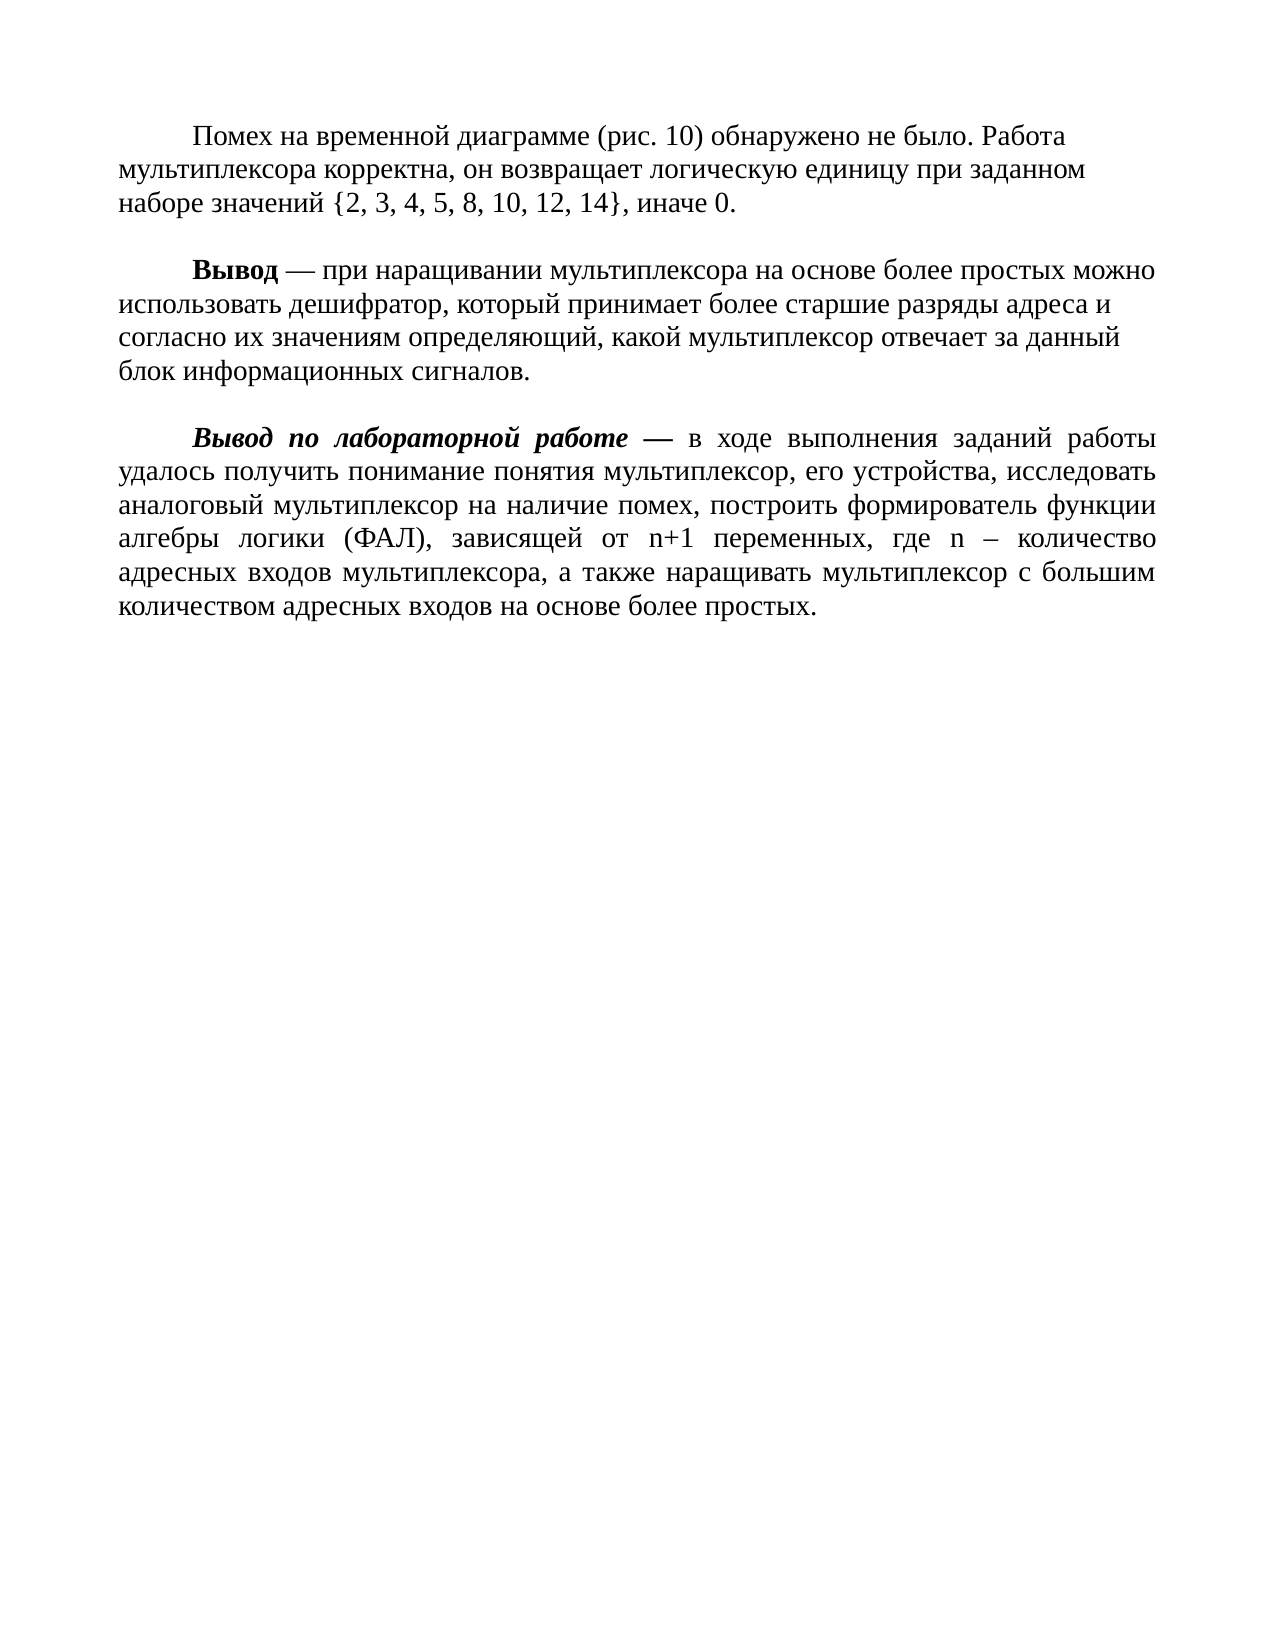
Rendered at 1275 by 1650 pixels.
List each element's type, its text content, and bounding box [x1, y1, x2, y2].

text Вывод по лабораторной работе — в ходе выполнения заданий работы удалось получить понимание понятия мультиплексор, его устройства, исследовать аналоговый мультиплексор на наличие помех, построить формирователь функции алгебры логики (ФАЛ), зависящей от n+1 переменных, где n – количество адресных входов мультиплексора, а также наращивать мультиплексор с большим количеством адресных входов на основе более простых. [118, 420, 1157, 621]
text Вывод — при наращивании мультиплексора на основе более простых можно использовать дешифратор, который принимает более старшие разряды адреса и согласно их значениям определяющий, какой мультиплексор отвечает за данный блок информационных сигналов. [118, 252, 1157, 386]
text Помех на временной диаграмме (рис. 10) обнаружено не было. Работа мультиплексора корректна, он возвращает логическую единицу при заданном наборе значений {2, 3, 4, 5, 8, 10, 12, 14}, иначе 0. [118, 118, 1157, 219]
